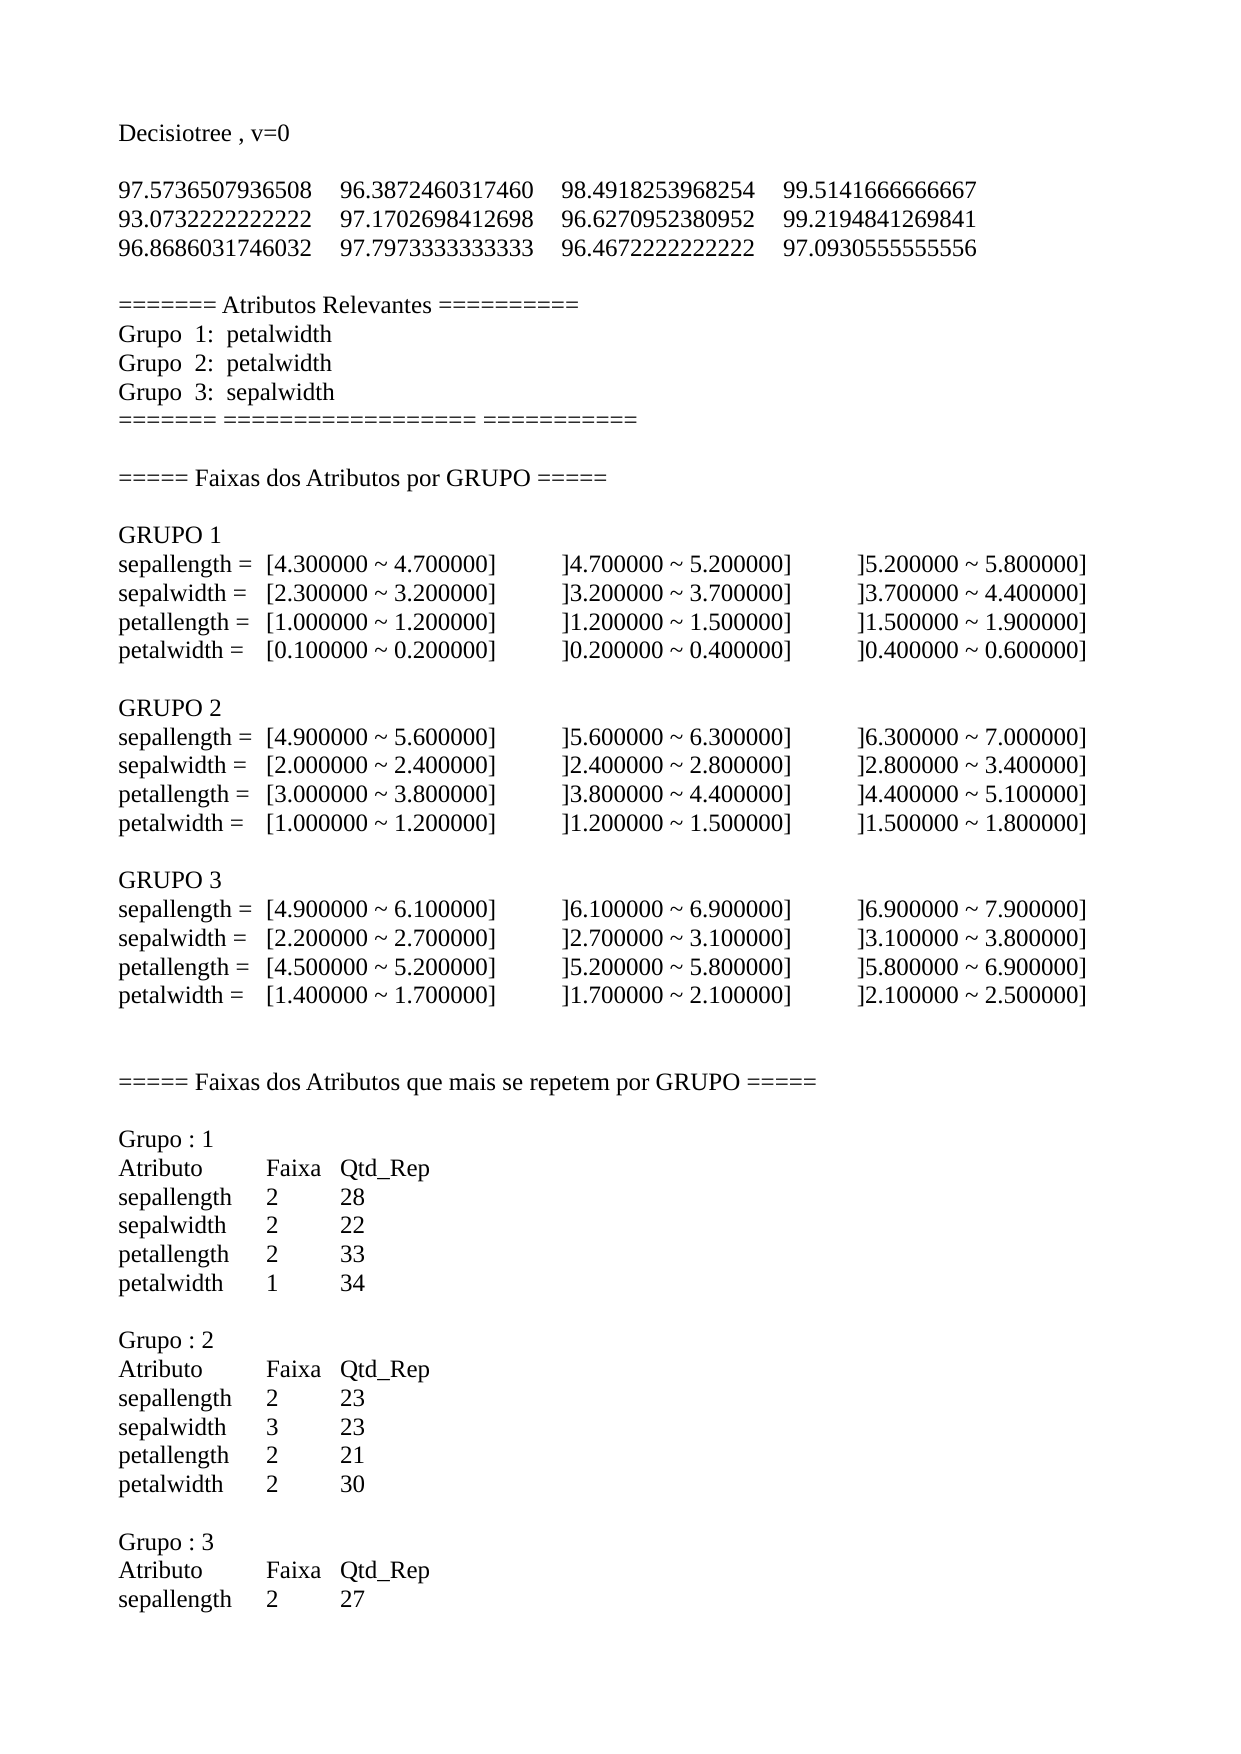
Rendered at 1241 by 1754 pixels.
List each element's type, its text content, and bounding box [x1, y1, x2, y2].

text petalwidth = [1.400000 ~ 1.700000] ]1.700000 ~ 2.100000] ]2.100000 ~ 2.500000] [118, 981, 1122, 1009]
text sepallength = [4.900000 ~ 6.100000] ]6.100000 ~ 6.900000] ]6.900000 ~ 7.900000] [118, 894, 1122, 923]
text ======= Atributos Relevantes ========== [118, 291, 1122, 319]
text ======= ================== =========== [118, 406, 1122, 434]
text ===== Faixas dos Atributos que mais se repetem por GRUPO ===== [118, 1067, 1122, 1096]
text 97.5736507936508 96.3872460317460 98.4918253968254 99.5141666666667 [118, 176, 1122, 204]
text Atributo Faixa Qtd_Rep [118, 1153, 1122, 1182]
text Grupo 1: petalwidth [118, 319, 1122, 348]
text Grupo : 2 [118, 1326, 1122, 1354]
text petallength 2 33 [118, 1239, 1122, 1268]
text 96.8686031746032 97.7973333333333 96.4672222222222 97.0930555555556 [118, 233, 1122, 262]
text sepalwidth 2 22 [118, 1211, 1122, 1239]
text sepallength = [4.900000 ~ 5.600000] ]5.600000 ~ 6.300000] ]6.300000 ~ 7.000000] [118, 722, 1122, 751]
text sepalwidth 3 23 [118, 1412, 1122, 1441]
text ===== Faixas dos Atributos por GRUPO ===== [118, 463, 1122, 492]
text GRUPO 2 [118, 693, 1122, 722]
text sepalwidth = [2.300000 ~ 3.200000] ]3.200000 ~ 3.700000] ]3.700000 ~ 4.400000] [118, 578, 1122, 607]
text Grupo 3: sepalwidth [118, 377, 1122, 406]
text sepallength 2 28 [118, 1182, 1122, 1211]
text sepallength 2 23 [118, 1383, 1122, 1412]
text Grupo : 1 [118, 1124, 1122, 1153]
text sepallength = [4.300000 ~ 4.700000] ]4.700000 ~ 5.200000] ]5.200000 ~ 5.800000] [118, 549, 1122, 578]
text petalwidth 1 34 [118, 1268, 1122, 1297]
text petallength = [1.000000 ~ 1.200000] ]1.200000 ~ 1.500000] ]1.500000 ~ 1.900000] [118, 607, 1122, 636]
text petalwidth = [1.000000 ~ 1.200000] ]1.200000 ~ 1.500000] ]1.500000 ~ 1.800000] [118, 808, 1122, 837]
text petallength 2 21 [118, 1441, 1122, 1469]
text GRUPO 3 [118, 866, 1122, 894]
text sepalwidth = [2.000000 ~ 2.400000] ]2.400000 ~ 2.800000] ]2.800000 ~ 3.400000] [118, 751, 1122, 779]
text Grupo 2: petalwidth [118, 348, 1122, 377]
text Grupo : 3 [118, 1527, 1122, 1556]
text GRUPO 1 [118, 521, 1122, 549]
text sepallength 2 27 [118, 1584, 1122, 1613]
text Decisiotree , v=0 [118, 118, 1122, 147]
text sepalwidth = [2.200000 ~ 2.700000] ]2.700000 ~ 3.100000] ]3.100000 ~ 3.800000] [118, 923, 1122, 952]
text Atributo Faixa Qtd_Rep [118, 1354, 1122, 1383]
text petalwidth = [0.100000 ~ 0.200000] ]0.200000 ~ 0.400000] ]0.400000 ~ 0.600000] [118, 636, 1122, 664]
text Atributo Faixa Qtd_Rep [118, 1556, 1122, 1584]
text petalwidth 2 30 [118, 1469, 1122, 1498]
text petallength = [4.500000 ~ 5.200000] ]5.200000 ~ 5.800000] ]5.800000 ~ 6.900000] [118, 952, 1122, 981]
text 93.0732222222222 97.1702698412698 96.6270952380952 99.2194841269841 [118, 204, 1122, 233]
text petallength = [3.000000 ~ 3.800000] ]3.800000 ~ 4.400000] ]4.400000 ~ 5.100000] [118, 779, 1122, 808]
